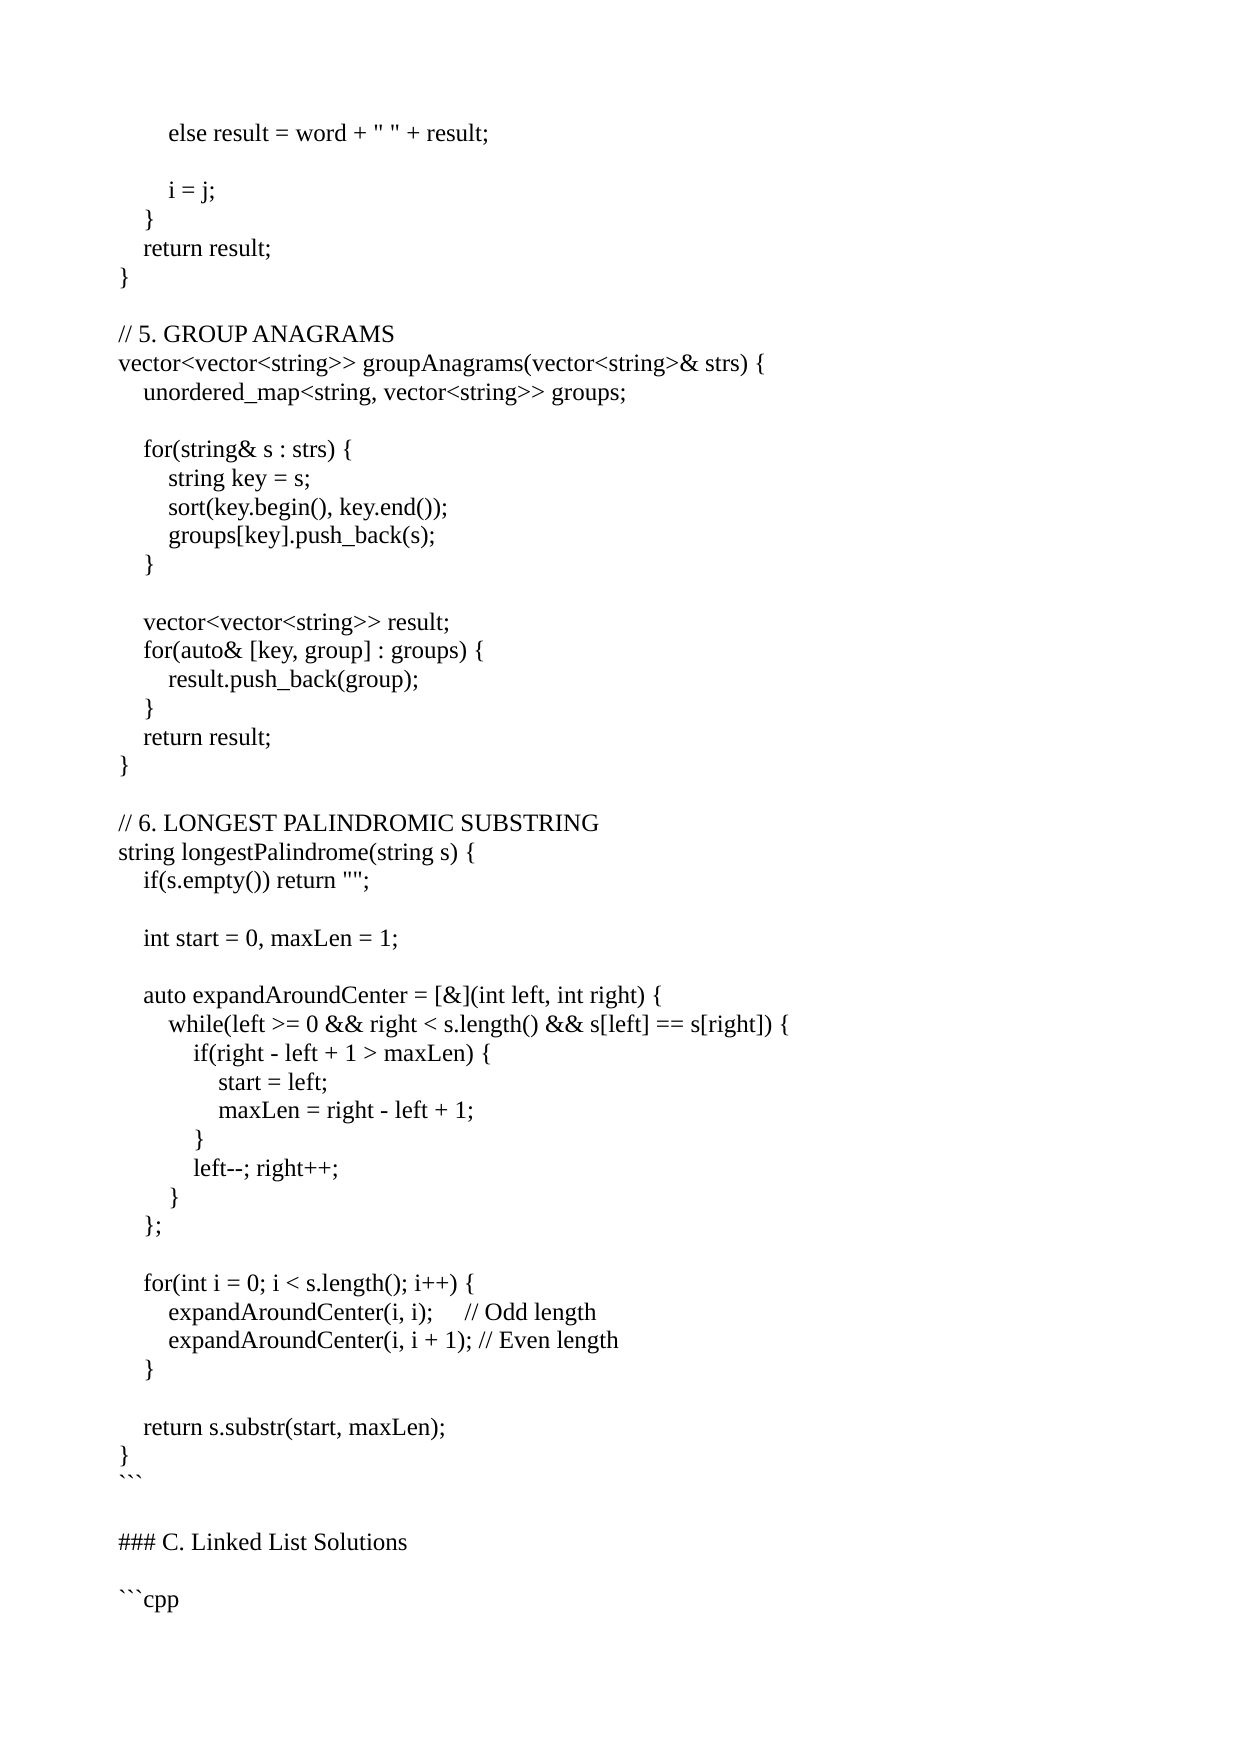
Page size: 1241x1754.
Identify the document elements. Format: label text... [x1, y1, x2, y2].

text // 6. LONGEST PALINDROMIC SUBSTRING [118, 808, 1122, 837]
text string longestPalindrome(string s) { [118, 837, 1122, 866]
text } [118, 1124, 1122, 1153]
text string key = s; [118, 463, 1122, 492]
text // 5. GROUP ANAGRAMS [118, 319, 1122, 348]
text return result; [118, 722, 1122, 751]
text ``` [118, 1469, 1122, 1498]
text auto expandAroundCenter = [&](int left, int right) { [118, 981, 1122, 1009]
text start = left; [118, 1067, 1122, 1096]
text i = j; [118, 176, 1122, 204]
text } [118, 1441, 1122, 1469]
text } [118, 262, 1122, 291]
text } [118, 693, 1122, 722]
text left--; right++; [118, 1153, 1122, 1182]
text vector<vector<string>> result; [118, 607, 1122, 636]
text maxLen = right - left + 1; [118, 1096, 1122, 1124]
text if(s.empty()) return ""; [118, 866, 1122, 894]
text if(right - left + 1 > maxLen) { [118, 1038, 1122, 1067]
text ```cpp [118, 1584, 1122, 1613]
text else result = word + " " + result; [118, 118, 1122, 147]
text return result; [118, 233, 1122, 262]
text vector<vector<string>> groupAnagrams(vector<string>& strs) { [118, 348, 1122, 377]
text } [118, 751, 1122, 779]
text } [118, 204, 1122, 233]
text result.push_back(group); [118, 664, 1122, 693]
text unordered_map<string, vector<string>> groups; [118, 377, 1122, 406]
text expandAroundCenter(i, i); // Odd length [118, 1297, 1122, 1326]
text int start = 0, maxLen = 1; [118, 923, 1122, 952]
text } [118, 549, 1122, 578]
text }; [118, 1211, 1122, 1239]
text for(auto& [key, group] : groups) { [118, 636, 1122, 664]
text groups[key].push_back(s); [118, 521, 1122, 549]
text ### C. Linked List Solutions [118, 1527, 1122, 1556]
text for(string& s : strs) { [118, 434, 1122, 463]
text } [118, 1354, 1122, 1383]
text while(left >= 0 && right < s.length() && s[left] == s[right]) { [118, 1009, 1122, 1038]
text } [118, 1182, 1122, 1211]
text sort(key.begin(), key.end()); [118, 492, 1122, 521]
text expandAroundCenter(i, i + 1); // Even length [118, 1326, 1122, 1354]
text return s.substr(start, maxLen); [118, 1412, 1122, 1441]
text for(int i = 0; i < s.length(); i++) { [118, 1268, 1122, 1297]
